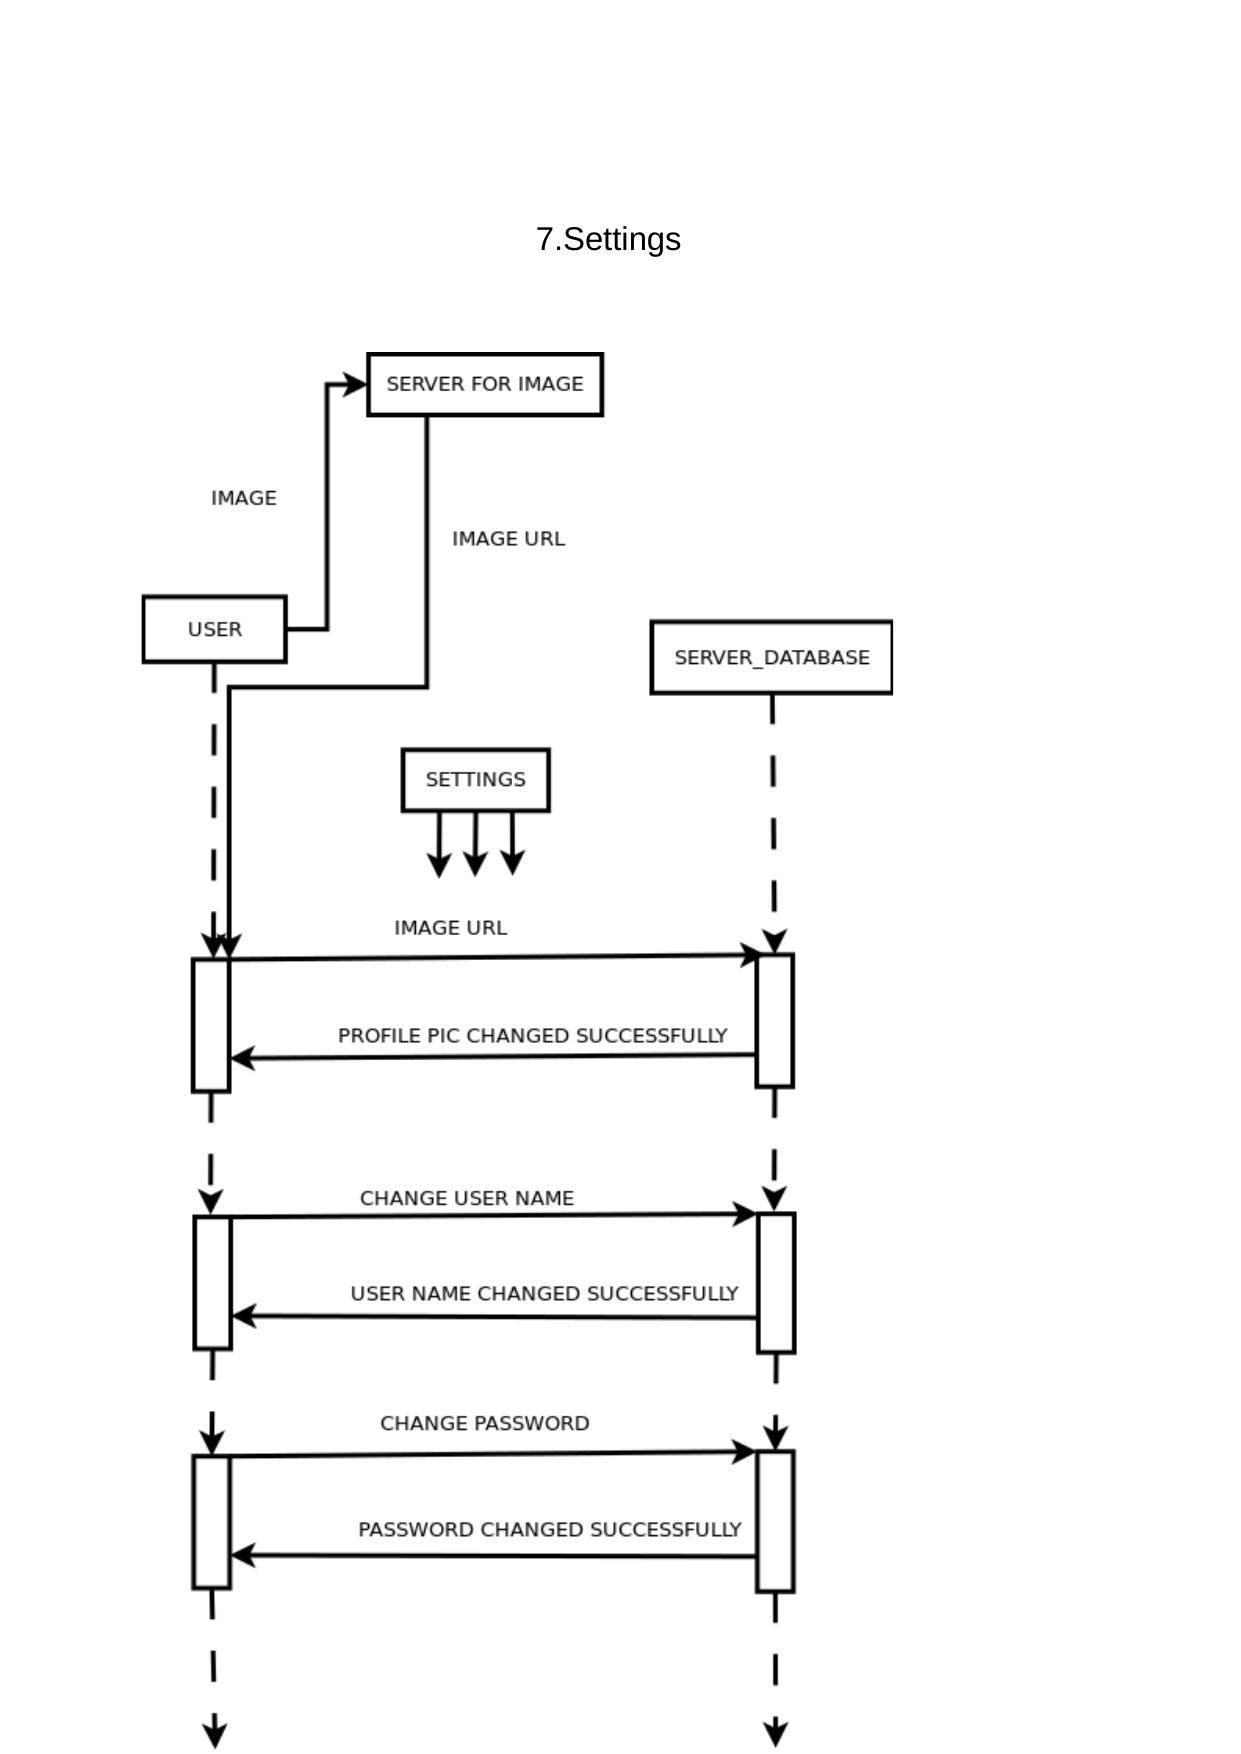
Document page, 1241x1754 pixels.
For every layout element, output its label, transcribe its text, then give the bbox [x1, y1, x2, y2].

picture [141, 352, 894, 1754]
subtitle 7.Settings [118, 220, 1122, 258]
